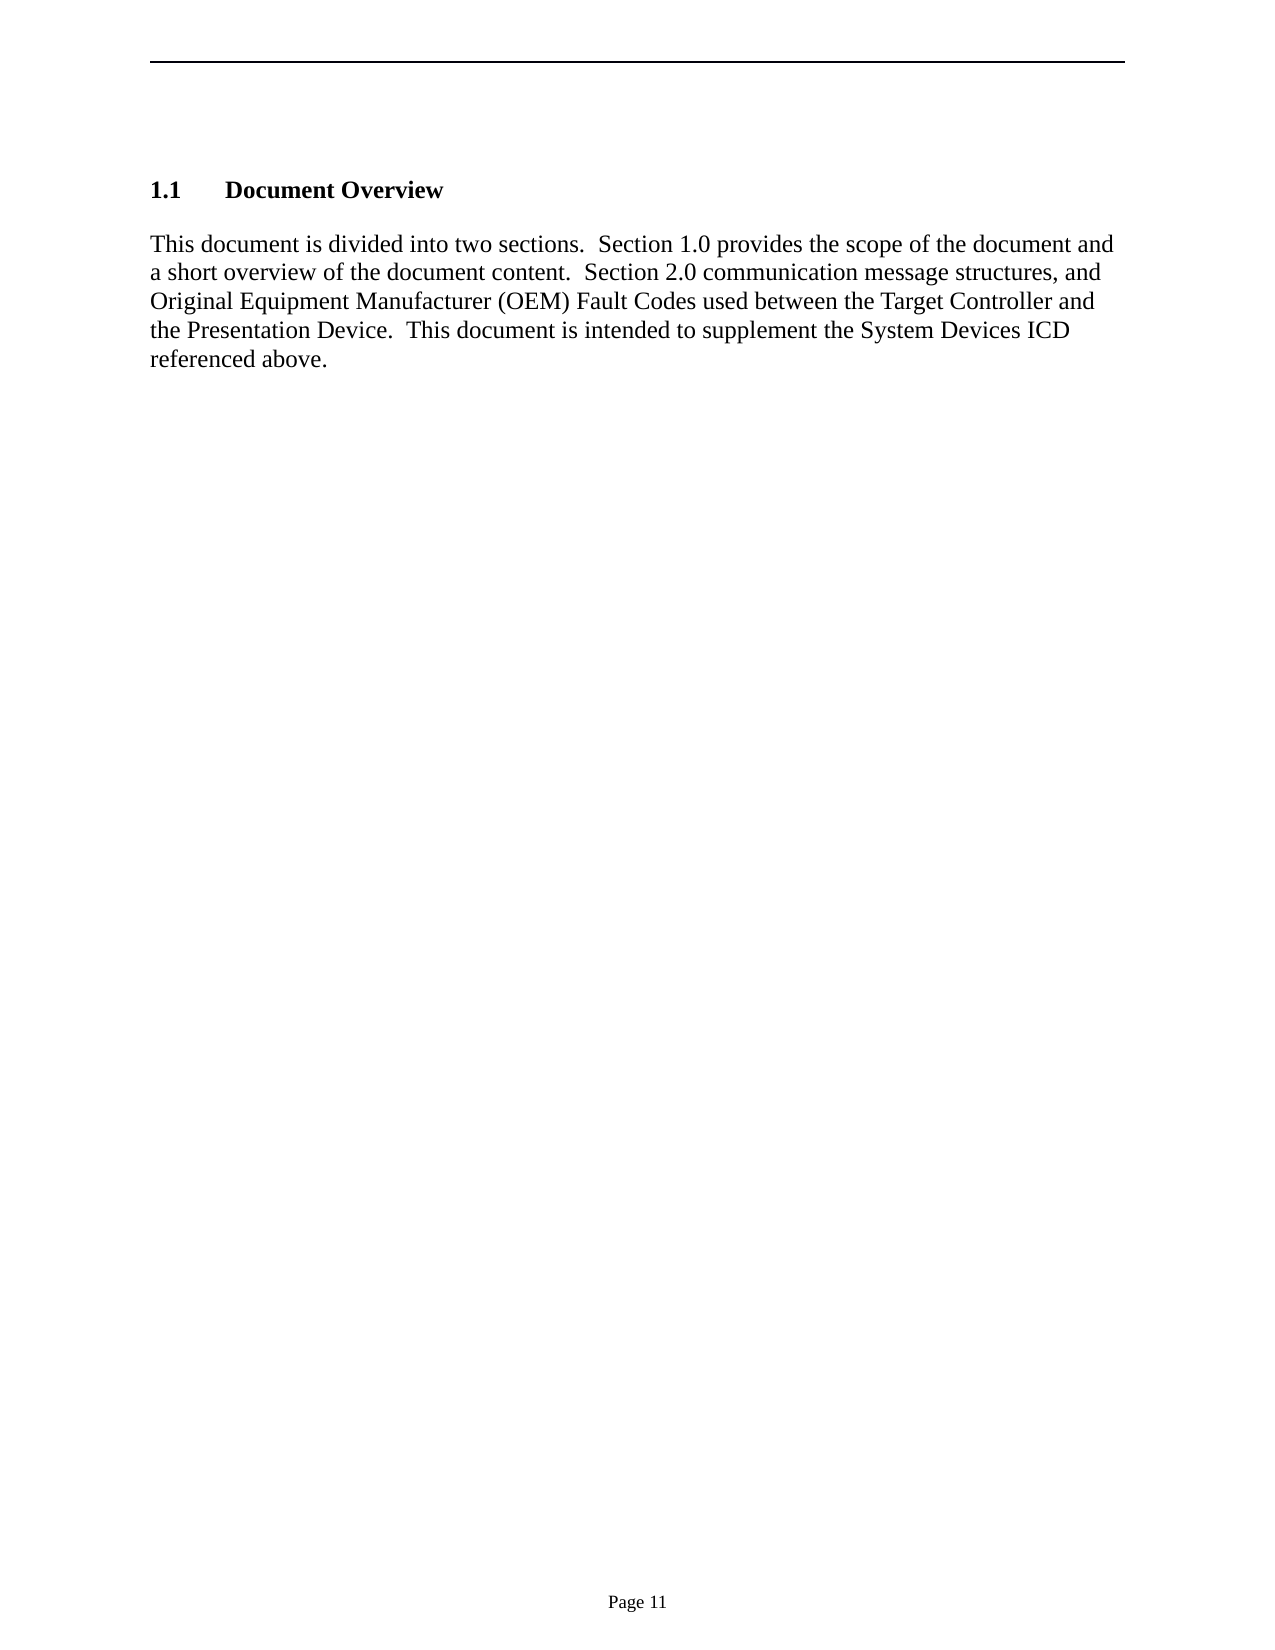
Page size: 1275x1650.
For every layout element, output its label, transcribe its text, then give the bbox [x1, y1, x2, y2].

subtitle Document Overview [150, 175, 1125, 204]
text This document is divided into two sections. Section 1.0 provides the scope of the document and a short overview of the document content. Section 2.0 communication message structures, and Original Equipment Manufacturer (OEM) Fault Codes used between the Target Controller and the Presentation Device. This document is intended to supplement the System Devices ICD referenced above. [150, 229, 1125, 372]
